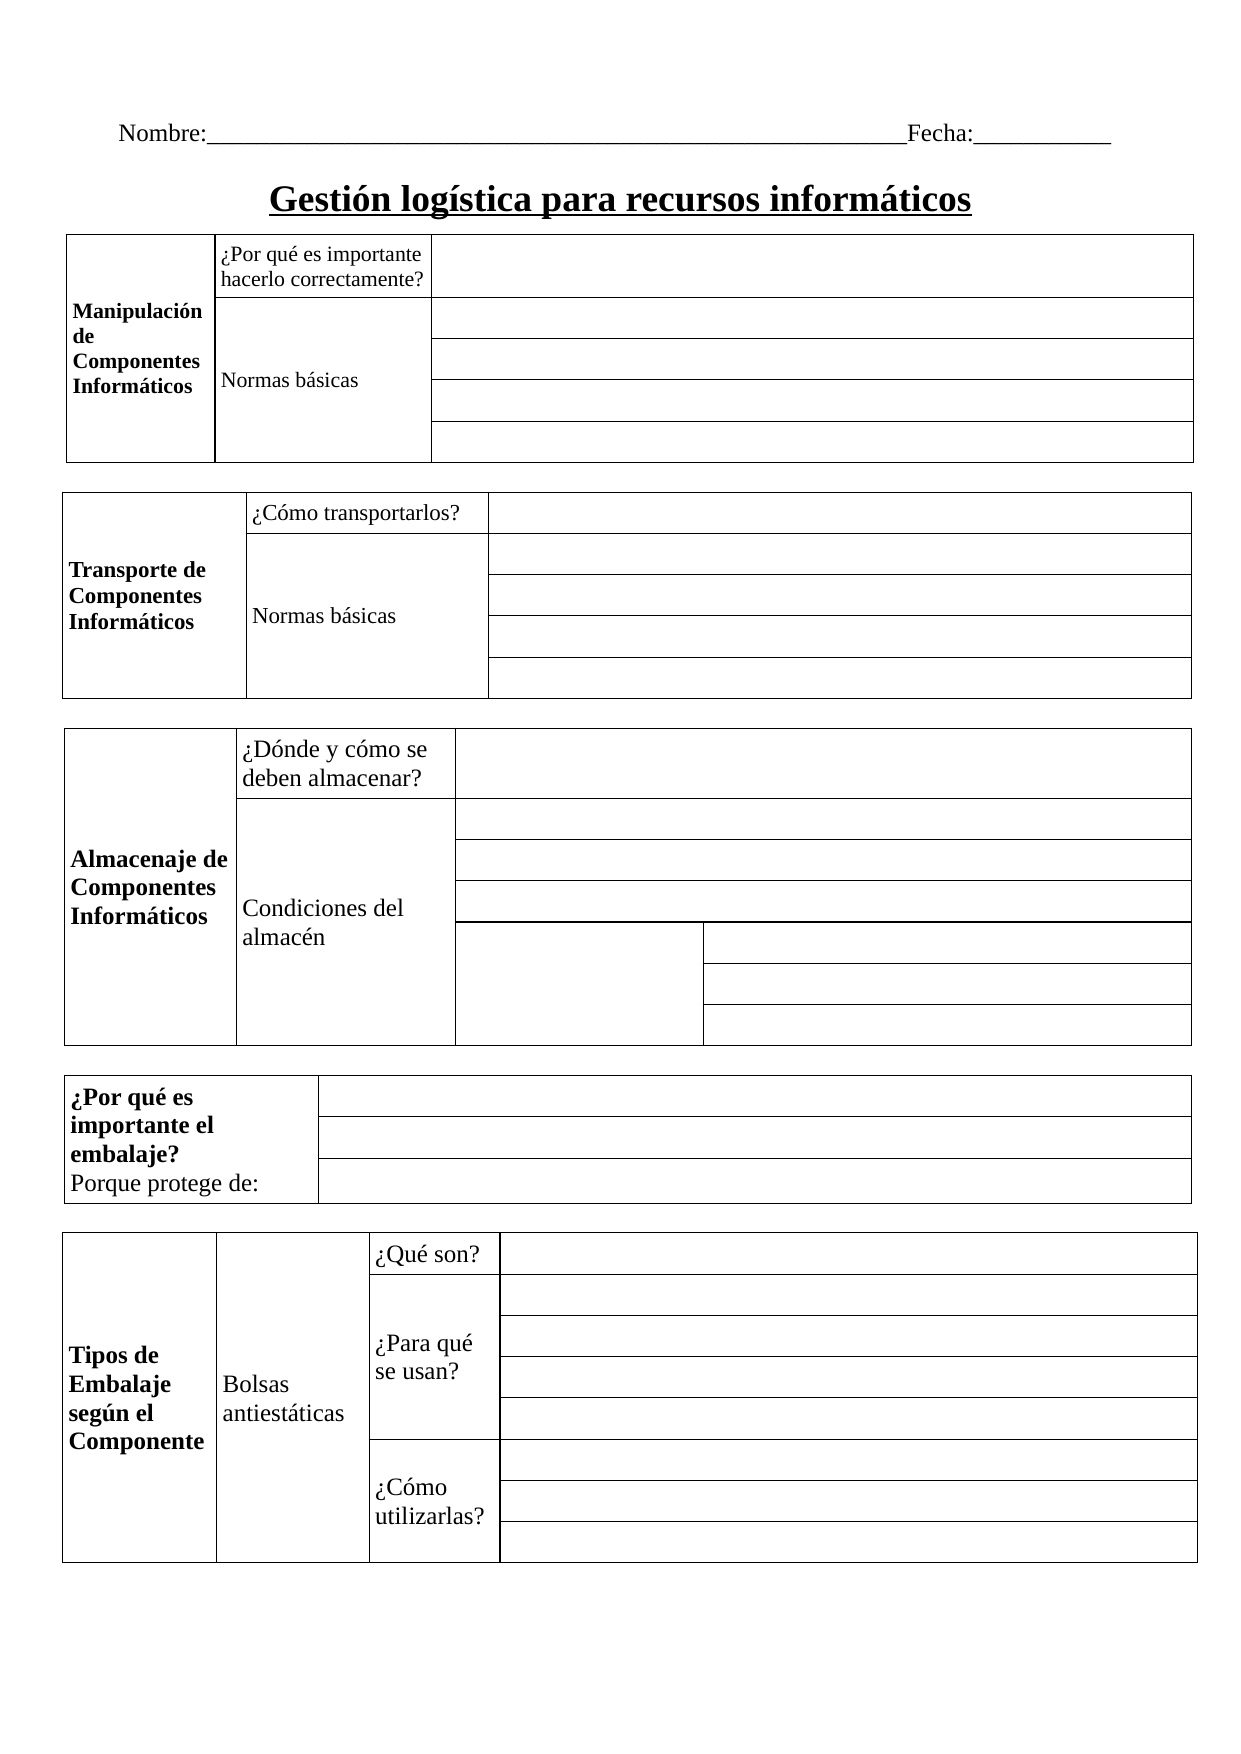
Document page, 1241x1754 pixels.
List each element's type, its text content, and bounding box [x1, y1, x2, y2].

table_cell [432, 380, 1193, 421]
table_cell [704, 964, 1191, 1004]
table_cell [501, 1481, 1197, 1521]
table_cell Condiciones del almacén [237, 799, 455, 1045]
table_cell [456, 799, 1191, 839]
table_cell [501, 1440, 1197, 1480]
table_cell [501, 1398, 1197, 1438]
table_cell [432, 422, 1193, 462]
text Gestión logística para recursos informáticos [118, 176, 1122, 219]
table_header [456, 729, 1191, 798]
table_cell [489, 575, 1191, 615]
table_cell [319, 1159, 1191, 1202]
table_cell ¿Cómo utilizarlas? [370, 1440, 499, 1562]
table_header Almacenaje de Componentes Informáticos [65, 729, 236, 1045]
table_cell [432, 339, 1193, 379]
table_cell [501, 1275, 1197, 1315]
table_cell [704, 1005, 1191, 1045]
table_cell [704, 923, 1191, 963]
table_header Bolsas antiestáticas [217, 1233, 369, 1562]
table_cell [456, 840, 1191, 880]
table_cell [456, 923, 703, 1045]
table_header ¿Por qué es importante el embalaje? Porque protege de: [65, 1076, 318, 1202]
table_header ¿Cómo transportarlos? [247, 493, 488, 533]
table_cell Normas básicas [247, 534, 488, 698]
table_cell [432, 298, 1193, 338]
table_cell ¿Para qué se usan? [370, 1275, 499, 1438]
table_cell [489, 534, 1191, 574]
table_header [432, 235, 1193, 297]
table_header ¿Dónde y cómo se deben almacenar? [237, 729, 455, 798]
table_header Transporte de Componentes Informáticos [63, 493, 246, 698]
table_cell [501, 1522, 1197, 1562]
table_header ¿Qué son? [370, 1233, 499, 1273]
table_cell [501, 1316, 1197, 1356]
table_cell [489, 658, 1191, 698]
table_header [489, 493, 1191, 533]
table_cell [456, 881, 1191, 921]
table_header Tipos de Embalaje según el Componente [63, 1233, 216, 1562]
table_cell [501, 1357, 1197, 1397]
table_cell [489, 616, 1191, 657]
table_cell Normas básicas [216, 298, 431, 462]
table_header [319, 1076, 1191, 1116]
table_header [501, 1233, 1197, 1273]
table_cell [319, 1117, 1191, 1157]
table_header Manipulación de Componentes Informáticos [67, 235, 214, 462]
table_header ¿Por qué es importante hacerlo correctamente? [216, 235, 431, 297]
